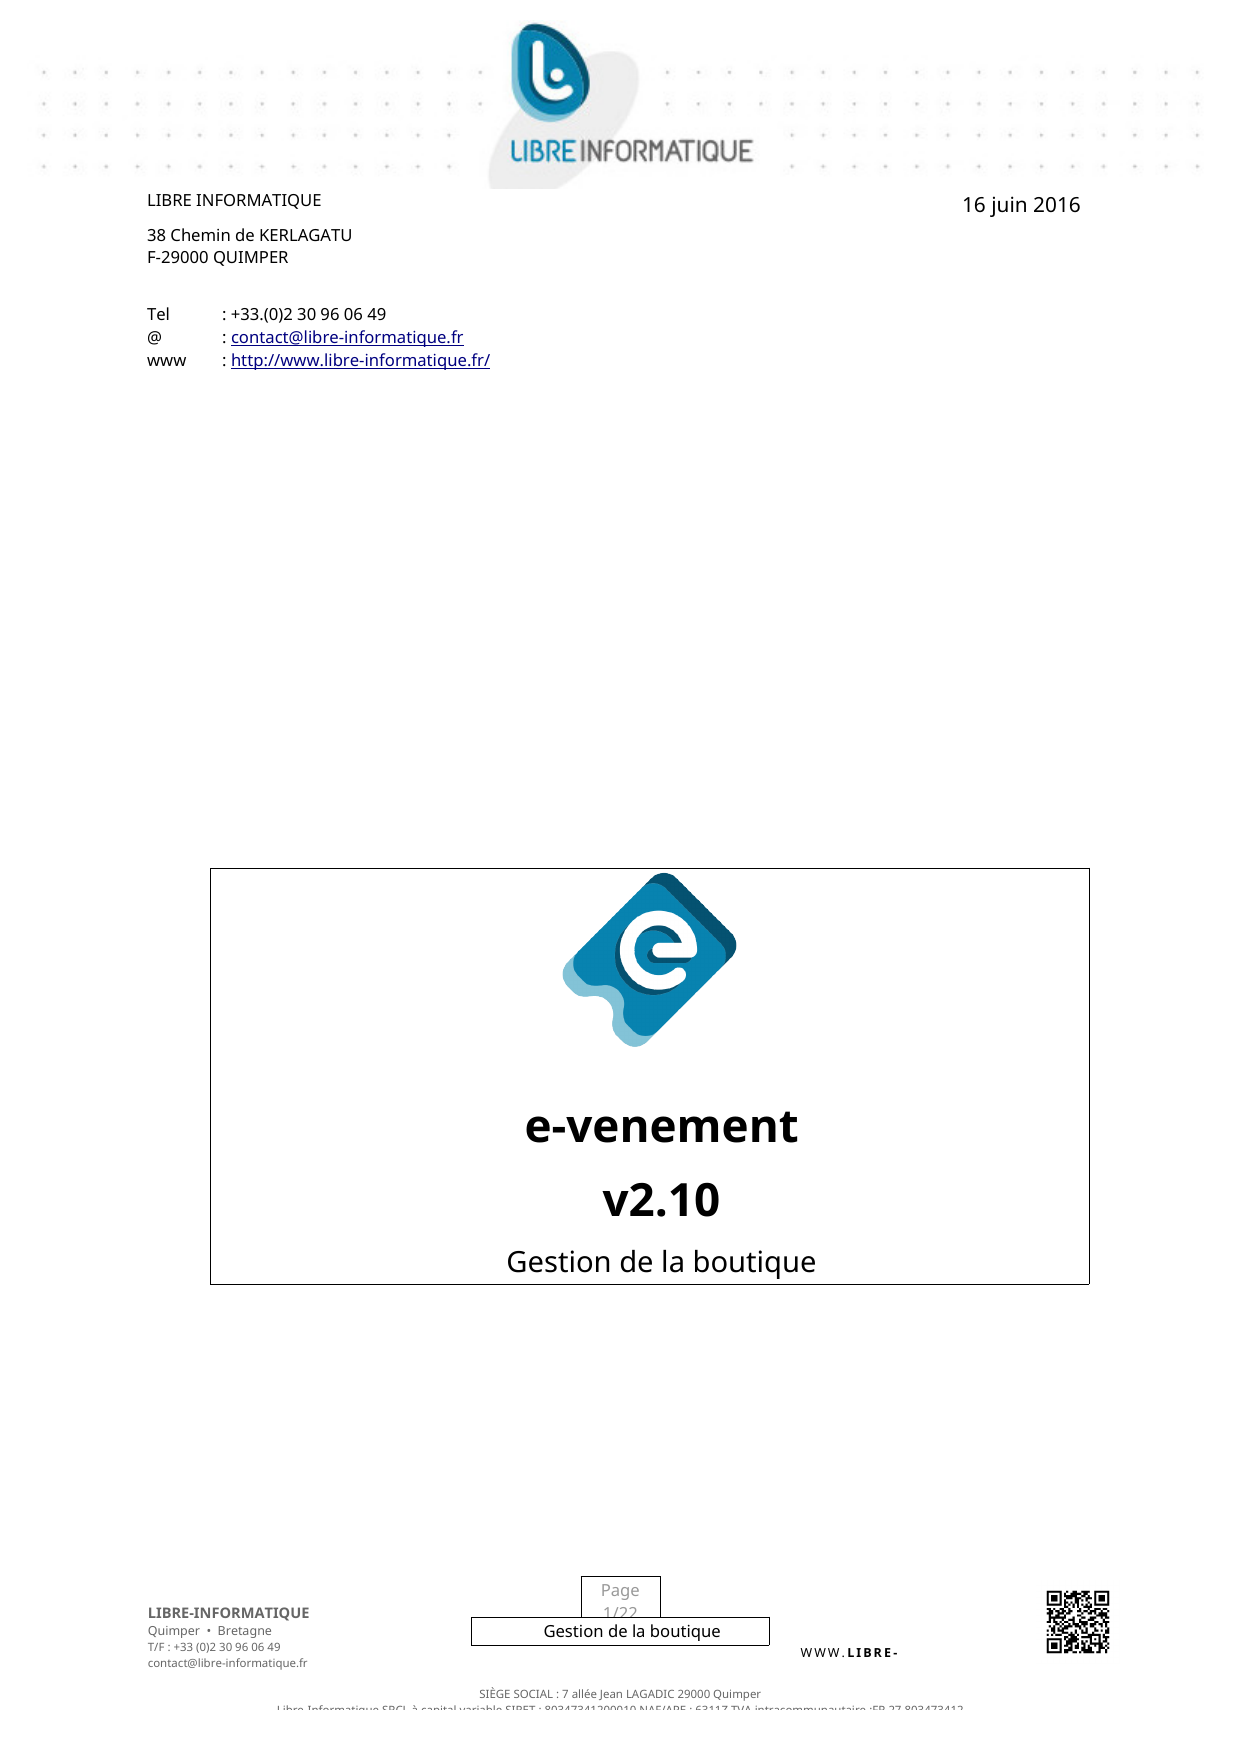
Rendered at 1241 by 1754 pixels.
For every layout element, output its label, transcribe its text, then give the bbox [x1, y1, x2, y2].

text 16 juin 2016 [734, 190, 1081, 219]
text e-venement [213, 1093, 1086, 1156]
text 38 Chemin de KERLAGATU F-29000 QUIMPER [147, 223, 569, 291]
text v2.10 [213, 1167, 1086, 1230]
text Tel : +33.(0)2 30 96 06 49 @ : contact@libre-informatique.fr www : http://www.libre-informatique.fr/ [147, 303, 569, 371]
picture [27, 20, 1213, 205]
picture [561, 870, 738, 1048]
text LIBRE INFORMATIQUE [147, 189, 569, 211]
picture [1036, 1580, 1120, 1664]
text Gestion de la boutique [213, 1241, 1086, 1281]
